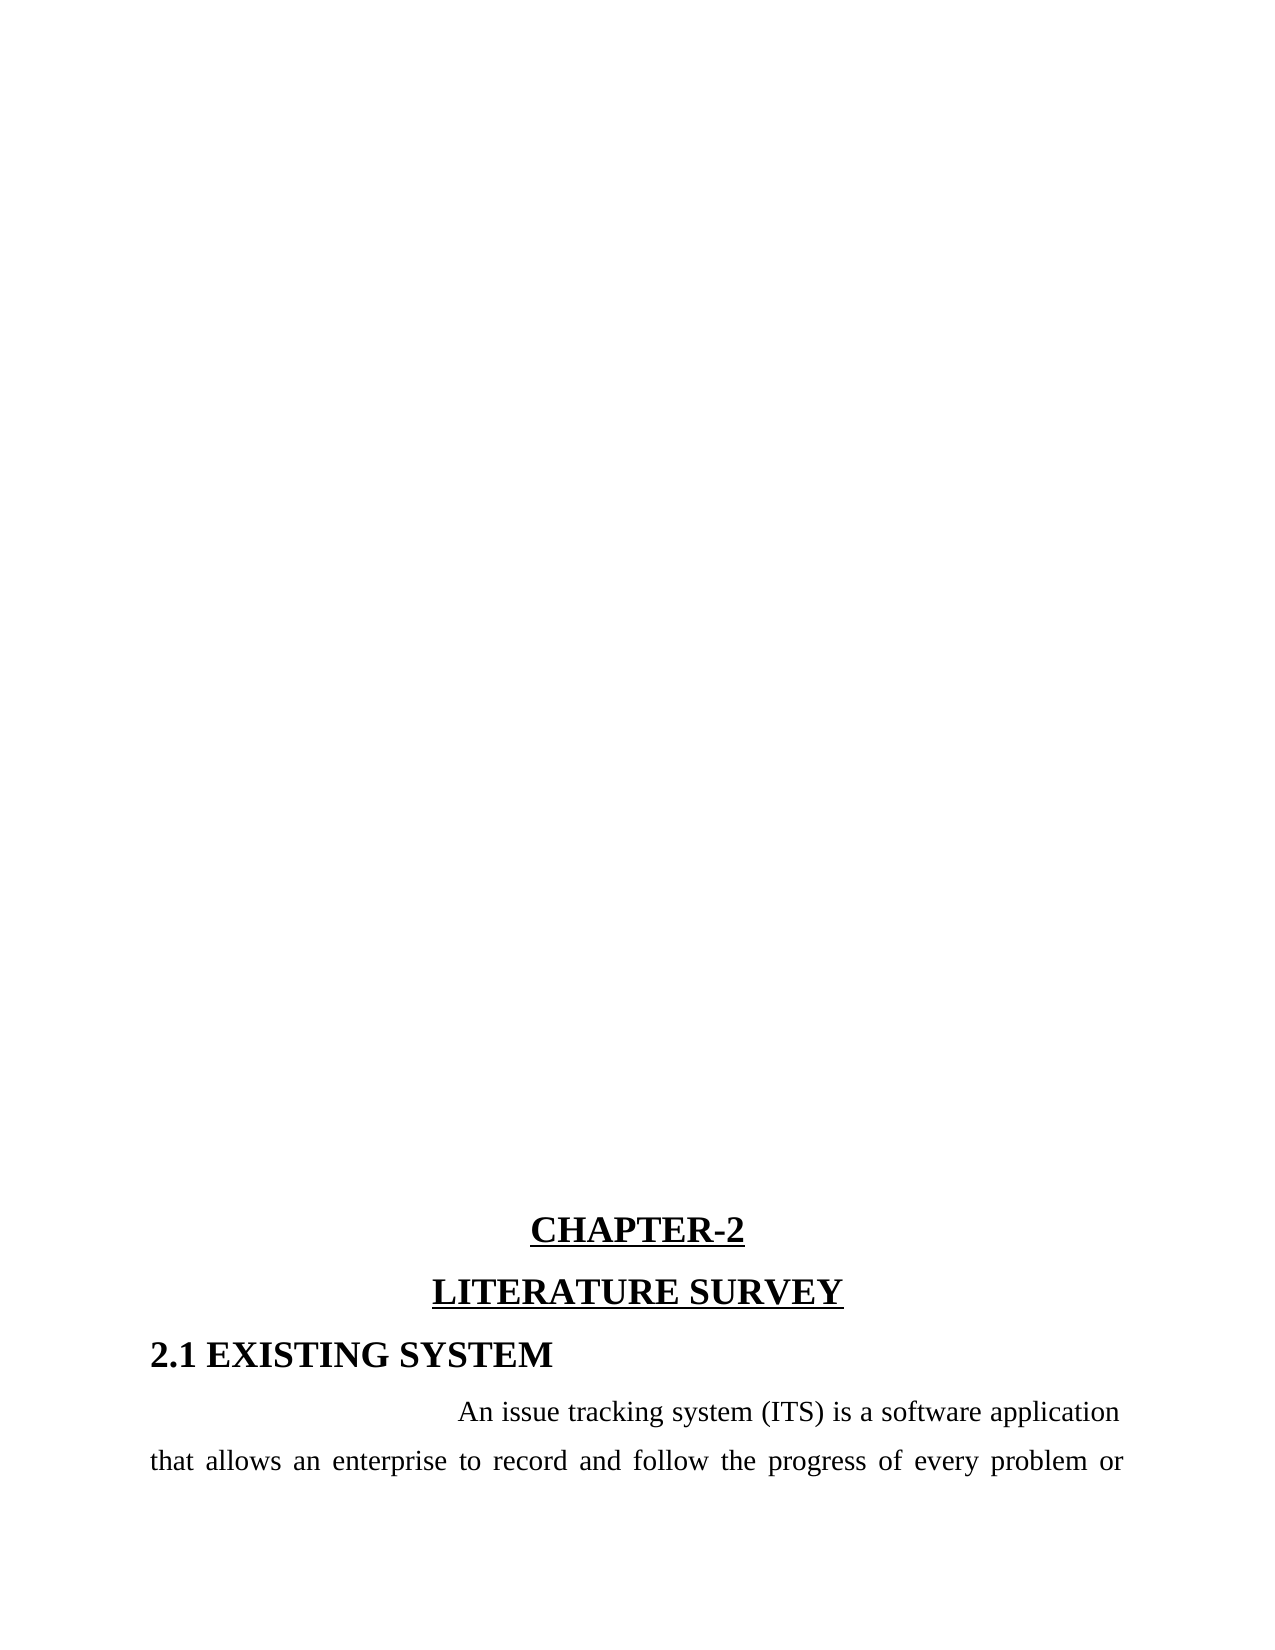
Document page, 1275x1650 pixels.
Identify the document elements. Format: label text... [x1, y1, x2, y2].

text CHAPTER-2 [150, 1209, 1125, 1251]
text An issue tracking system (ITS) is a software application that allows an enterprise to record and follow the progress of every problem or [150, 1396, 1125, 1477]
text LITERATURE SURVEY [150, 1271, 1125, 1313]
text 2.1 EXISTING SYSTEM [150, 1333, 1125, 1375]
